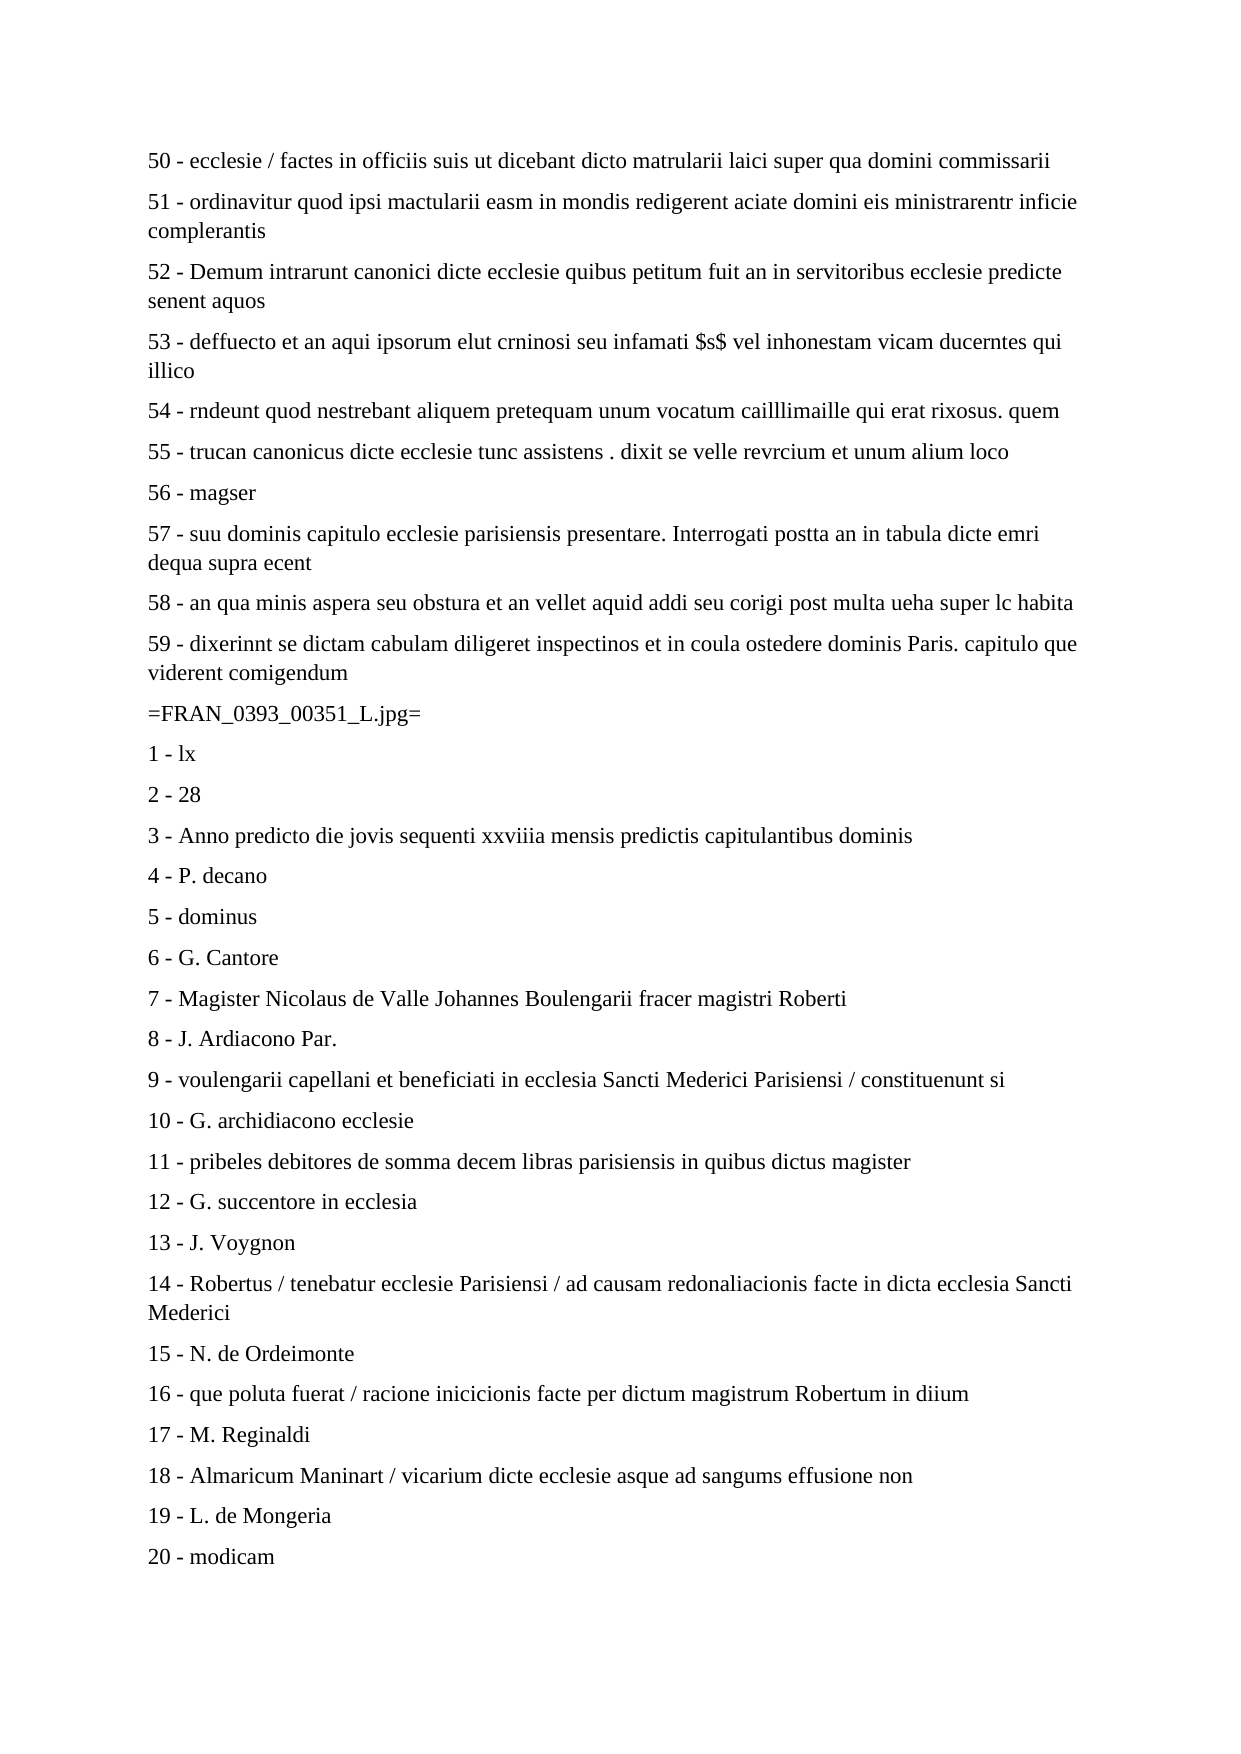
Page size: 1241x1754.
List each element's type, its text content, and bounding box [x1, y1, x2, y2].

text 54 - rndeunt quod nestrebant aliquem pretequam unum vocatum cailllimaille qui erat rixosus. quem [148, 397, 1093, 424]
text 4 - P. decano [148, 863, 1093, 889]
text 53 - deffuecto et an aqui ipsorum elut crninosi seu infamati $s$ vel inhonestam vicam ducerntes qui illico [148, 328, 1093, 383]
text 16 - que poluta fuerat / racione inicicionis facte per dictum magistrum Robertum in diium [148, 1380, 1093, 1407]
text 20 - modicam [148, 1543, 1093, 1569]
text 3 - Anno predicto die jovis sequenti xxviiia mensis predictis capitulantibus dominis [148, 822, 1093, 848]
text 11 - pribeles debitores de somma decem libras parisiensis in quibus dictus magister [148, 1148, 1093, 1174]
text 17 - M. Reginaldi [148, 1421, 1093, 1447]
text 58 - an qua minis aspera seu obstura et an vellet aquid addi seu corigi post multa ueha super lc habita [148, 589, 1093, 616]
text 59 - dixerinnt se dictam cabulam diligeret inspectinos et in coula ostedere dominis Paris. capitulo que viderent comigendum [148, 630, 1093, 685]
text =FRAN_0393_00351_L.jpg= [148, 700, 1093, 726]
text 57 - suu dominis capitulo ecclesie parisiensis presentare. Interrogati postta an in tabula dicte emri dequa supra ecent [148, 519, 1093, 575]
text 1 - lx [148, 740, 1093, 767]
text 50 - ecclesie / factes in officiis suis ut dicebant dicto matrularii laici super qua domini commissarii [148, 148, 1093, 174]
text 7 - Magister Nicolaus de Valle Johannes Boulengarii fracer magistri Roberti [148, 985, 1093, 1011]
text 10 - G. archidiacono ecclesie [148, 1107, 1093, 1133]
text 55 - trucan canonicus dicte ecclesie tunc assistens . dixit se velle revrcium et unum alium loco [148, 438, 1093, 464]
text 8 - J. Ardiacono Par. [148, 1026, 1093, 1052]
text 15 - N. de Ordeimonte [148, 1339, 1093, 1366]
text 2 - 28 [148, 781, 1093, 807]
text 14 - Robertus / tenebatur ecclesie Parisiensi / ad causam redonaliacionis facte in dicta ecclesia Sancti Mederici [148, 1270, 1093, 1325]
text 18 - Almaricum Maninart / vicarium dicte ecclesie asque ad sangums effusione non [148, 1462, 1093, 1488]
text 52 - Demum intrarunt canonici dicte ecclesie quibus petitum fuit an in servitoribus ecclesie predicte senent aquos [148, 258, 1093, 313]
text 5 - dominus [148, 903, 1093, 930]
text 13 - J. Voygnon [148, 1229, 1093, 1256]
text 51 - ordinavitur quod ipsi mactularii easm in mondis redigerent aciate domini eis ministrarentr inficie complerantis [148, 188, 1093, 244]
text 19 - L. de Mongeria [148, 1502, 1093, 1529]
text 56 - magser [148, 479, 1093, 505]
text 6 - G. Cantore [148, 944, 1093, 970]
text 9 - voulengarii capellani et beneficiati in ecclesia Sancti Mederici Parisiensi / constituenunt si [148, 1066, 1093, 1093]
text 12 - G. succentore in ecclesia [148, 1188, 1093, 1215]
